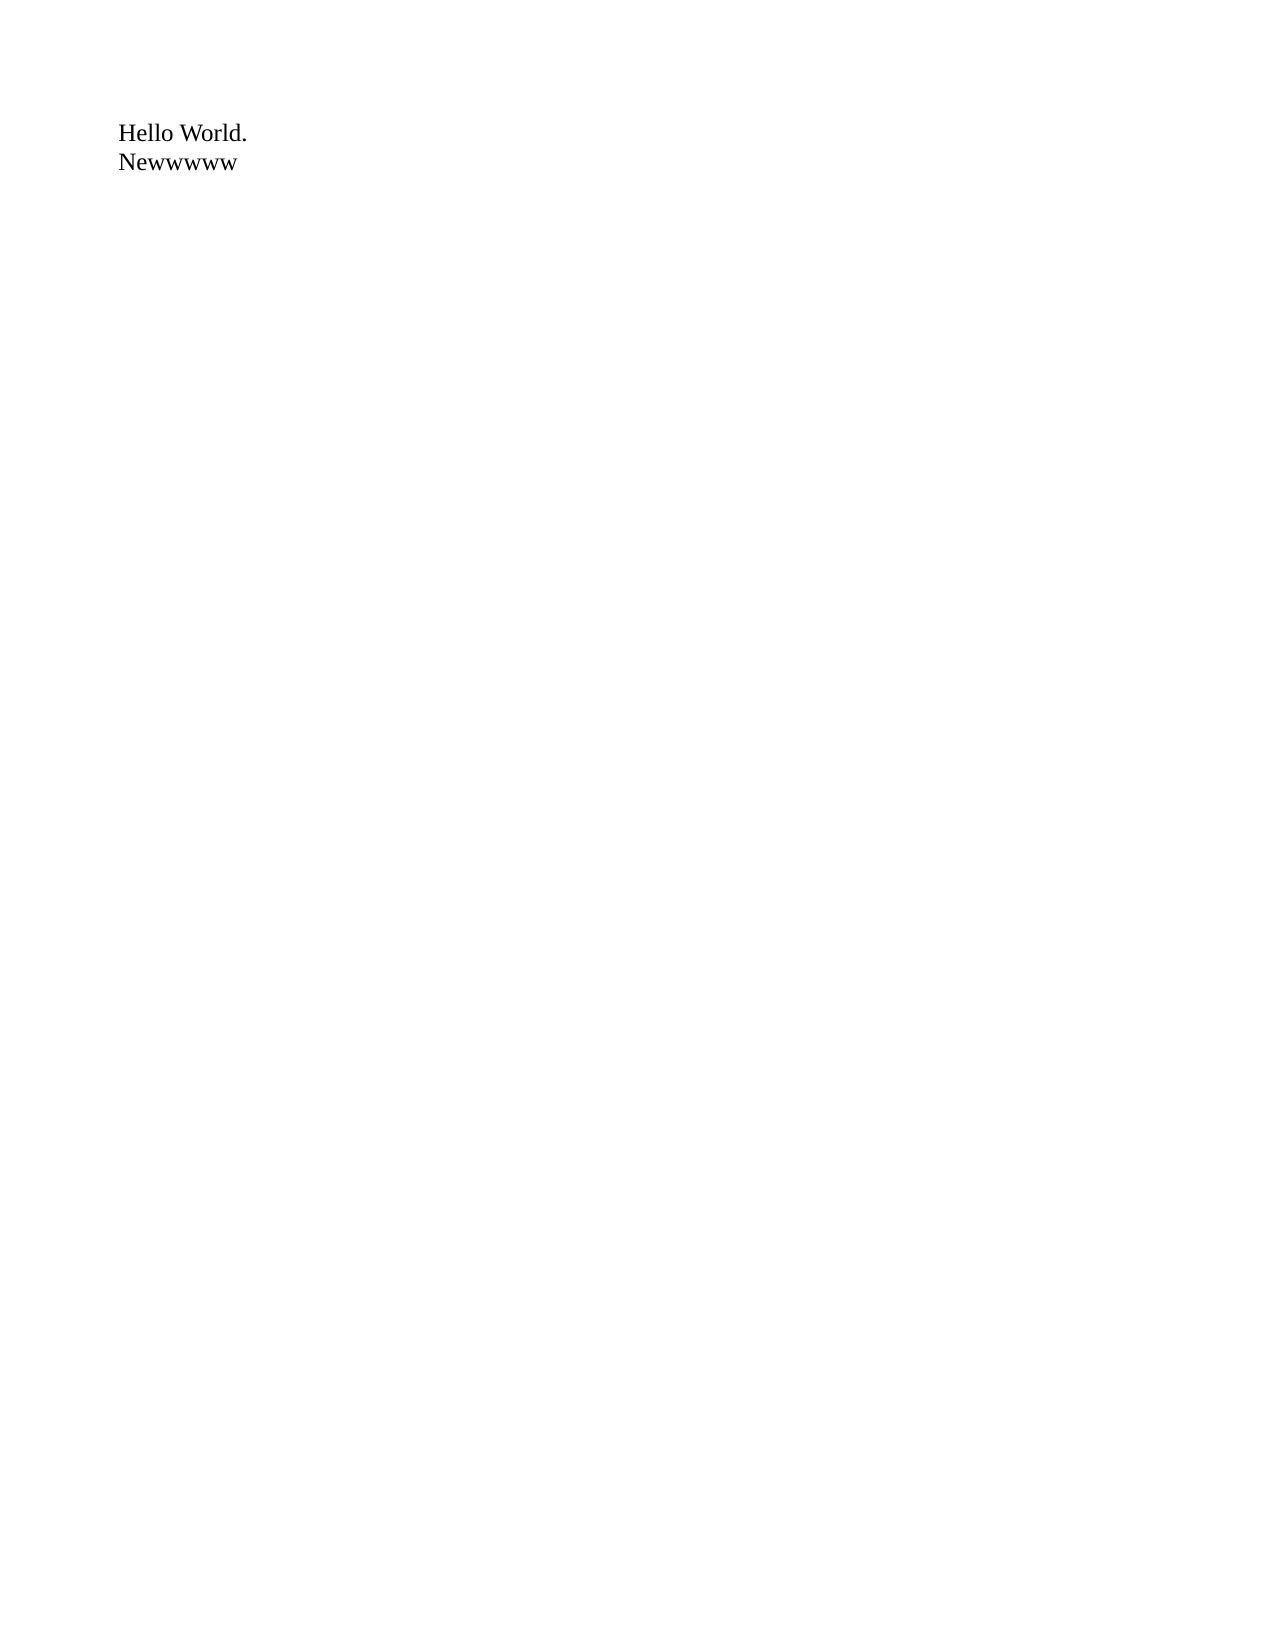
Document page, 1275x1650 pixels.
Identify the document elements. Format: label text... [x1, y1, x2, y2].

text Newwwww [118, 147, 1157, 176]
text Hello World. [118, 118, 1157, 147]
